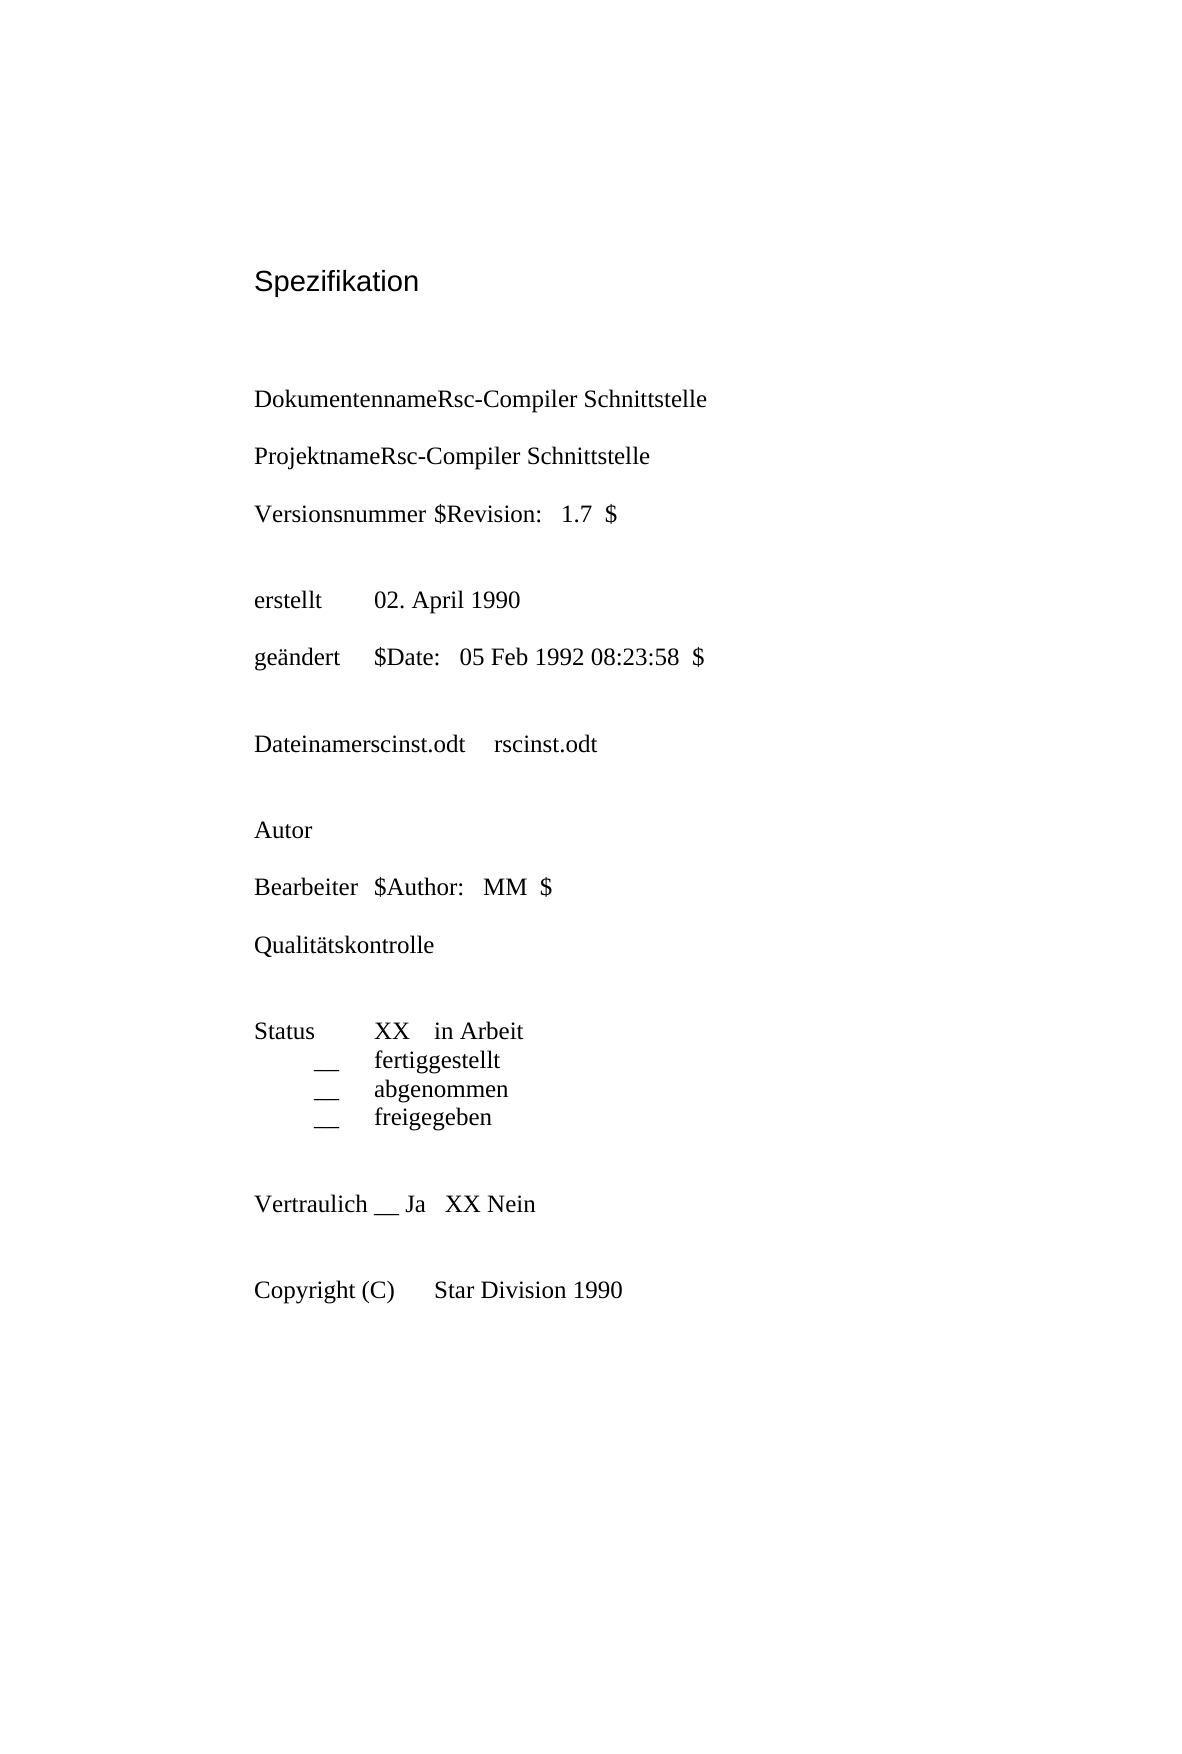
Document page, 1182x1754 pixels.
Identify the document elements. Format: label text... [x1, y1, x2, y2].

text Qualitätskontrolle [254, 930, 1110, 959]
text __ freigegeben [254, 1102, 1110, 1131]
text ProjektnameRsc-Compiler Schnittstelle [254, 441, 1110, 470]
text Copyright (C) Star Division 1990 [254, 1275, 1110, 1304]
text Bearbeiter $Author: MM $ [254, 872, 1110, 901]
text __ fertiggestellt [254, 1045, 1110, 1074]
text Vertraulich __ Ja XX Nein [254, 1189, 1110, 1217]
text Status XX in Arbeit [254, 1016, 1110, 1045]
text geändert $Date: 05 Feb 1992 08:23:58 $ [254, 642, 1110, 671]
text Versionsnummer $Revision: 1.7 $ [254, 499, 1110, 527]
subtitle Spezifikation [254, 264, 1110, 297]
text Dateinamerscinst.odt rscinst.odt [254, 729, 1110, 757]
text __ abgenommen [254, 1074, 1110, 1102]
text DokumentennameRsc-Compiler Schnittstelle [254, 384, 1110, 412]
text Autor [254, 815, 1110, 844]
text erstellt 02. April 1990 [254, 585, 1110, 614]
